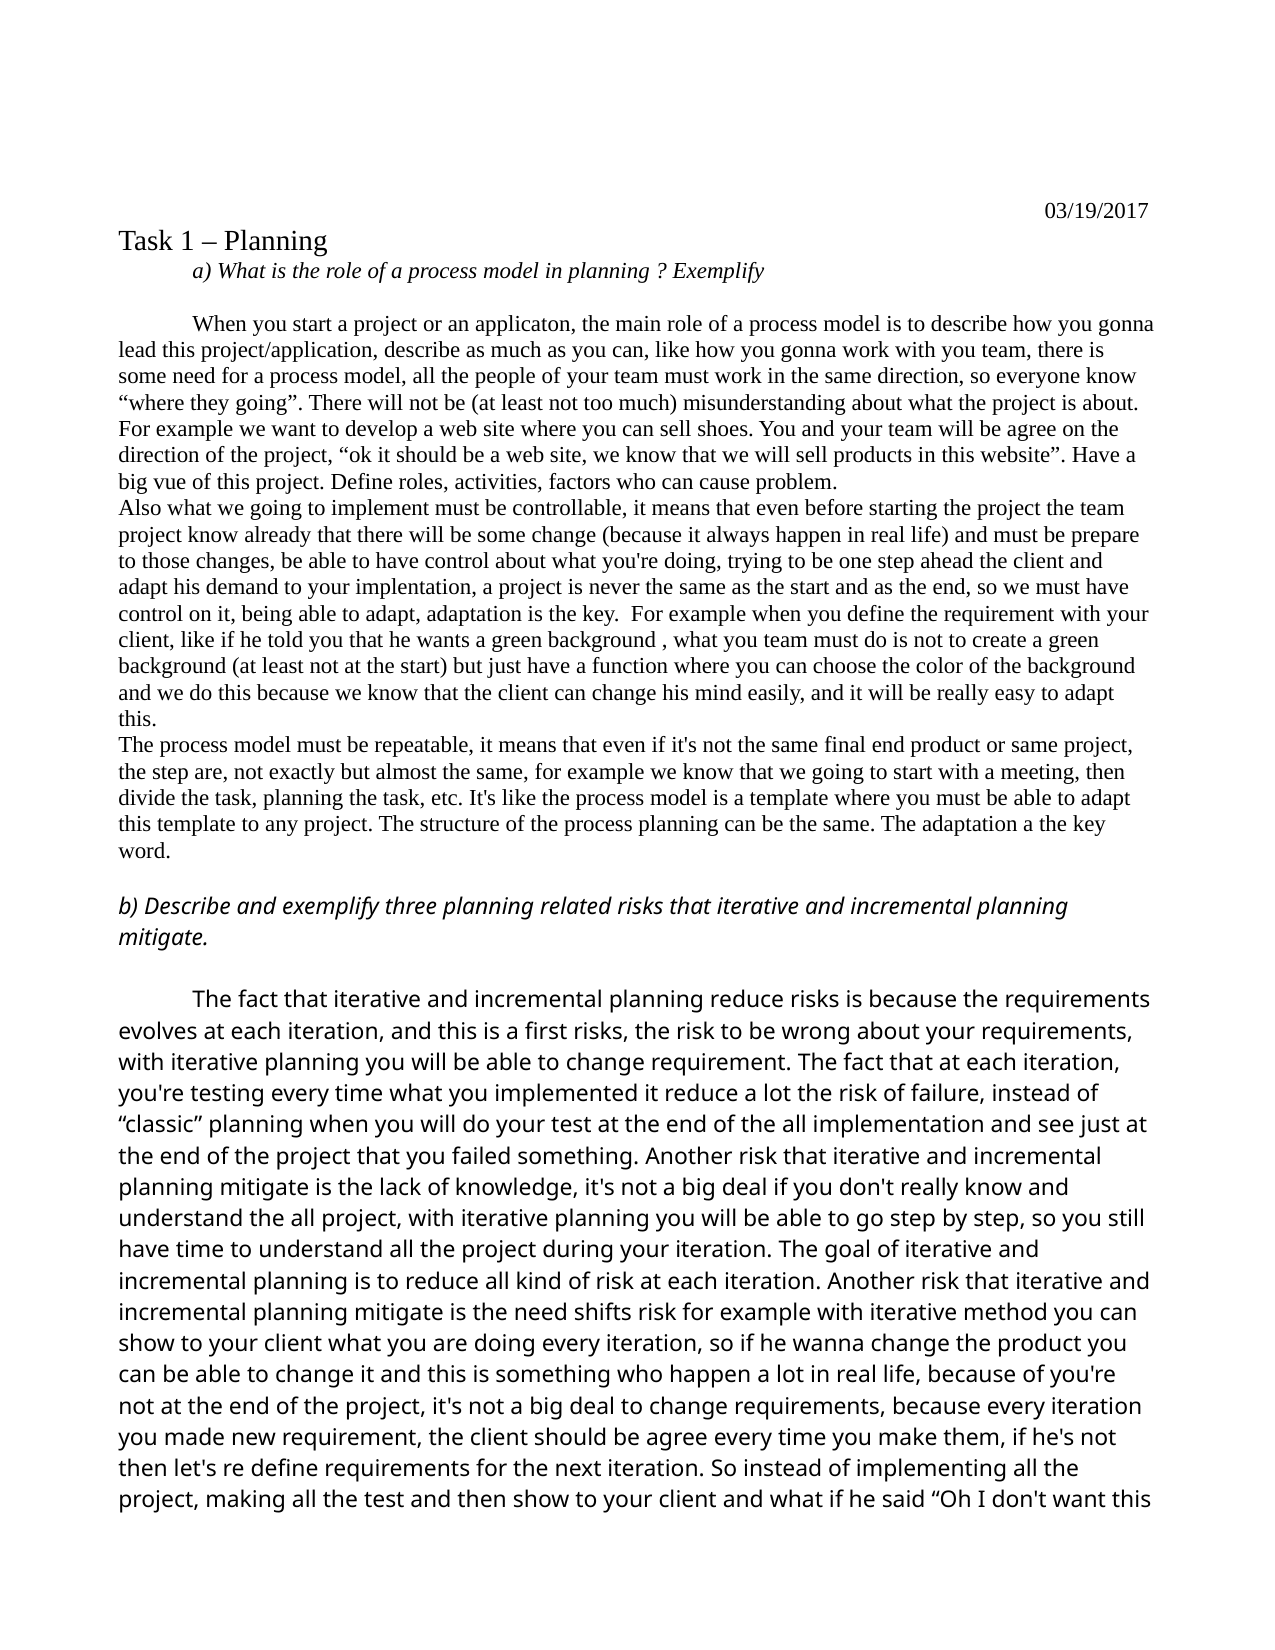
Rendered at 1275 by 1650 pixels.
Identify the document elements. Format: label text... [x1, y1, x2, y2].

text Task 1 – Planning [118, 223, 1157, 257]
text b) Describe and exemplify three planning related risks that iterative and incremental planning mitigate. [118, 889, 1157, 952]
text 03/19/2017 [118, 197, 1157, 223]
text a) What is the role of a process model in planning ? Exemplify [118, 257, 1157, 283]
text The fact that iterative and incremental planning reduce risks is because the requirements evolves at each iteration, and this is a first risks, the risk to be wrong about your requirements, with iterative planning you will be able to change requirement. The fact that at each iteration, you're testing every time what you implemented it reduce a lot the risk of failure, instead of “classic” planning when you will do your test at the end of the all implementation and see just at the end of the project that you failed something. Another risk that iterative and incremental planning mitigate is the lack of knowledge, it's not a big deal if you don't really know and understand the all project, with iterative planning you will be able to go step by step, so you still have time to understand all the project during your iteration. The goal of iterative and incremental planning is to reduce all kind of risk at each iteration. Another risk that iterative and incremental planning mitigate is the need shifts risk for example with iterative method you can show to your client what you are doing every iteration, so if he wanna change the product you can be able to change it and this is something who happen a lot in real life, because of you're not at the end of the project, it's not a big deal to change requirements, because every iteration you made new requirement, the client should be agree every time you make them, if he's not then let's re define requirements for the next iteration. So instead of implementing all the project, making all the test and then show to your client and what if he said “Oh I don't want this [118, 983, 1157, 1514]
text The process model must be repeatable, it means that even if it's not the same final end product or same project, the step are, not exactly but almost the same, for example we know that we going to start with a meeting, then divide the task, planning the task, etc. It's like the process model is a template where you must be able to adapt this template to any project. The structure of the process planning can be the same. The adaptation a the key word. [118, 731, 1157, 863]
text Also what we going to implement must be controllable, it means that even before starting the project the team project know already that there will be some change (because it always happen in real life) and must be prepare to those changes, be able to have control about what you're doing, trying to be one step ahead the client and adapt his demand to your implentation, a project is never the same as the start and as the end, so we must have control on it, being able to adapt, adaptation is the key. For example when you define the requirement with your client, like if he told you that he wants a green background , what you team must do is not to create a green background (at least not at the start) but just have a function where you can choose the color of the background and we do this because we know that the client can change his mind easily, and it will be really easy to adapt this. [118, 494, 1157, 731]
text When you start a project or an applicaton, the main role of a process model is to describe how you gonna lead this project/application, describe as much as you can, like how you gonna work with you team, there is some need for a process model, all the people of your team must work in the same direction, so everyone know “where they going”. There will not be (at least not too much) misunderstanding about what the project is about. For example we want to develop a web site where you can sell shoes. You and your team will be agree on the direction of the project, “ok it should be a web site, we know that we will sell products in this website”. Have a big vue of this project. Define roles, activities, factors who can cause problem. [118, 310, 1157, 494]
